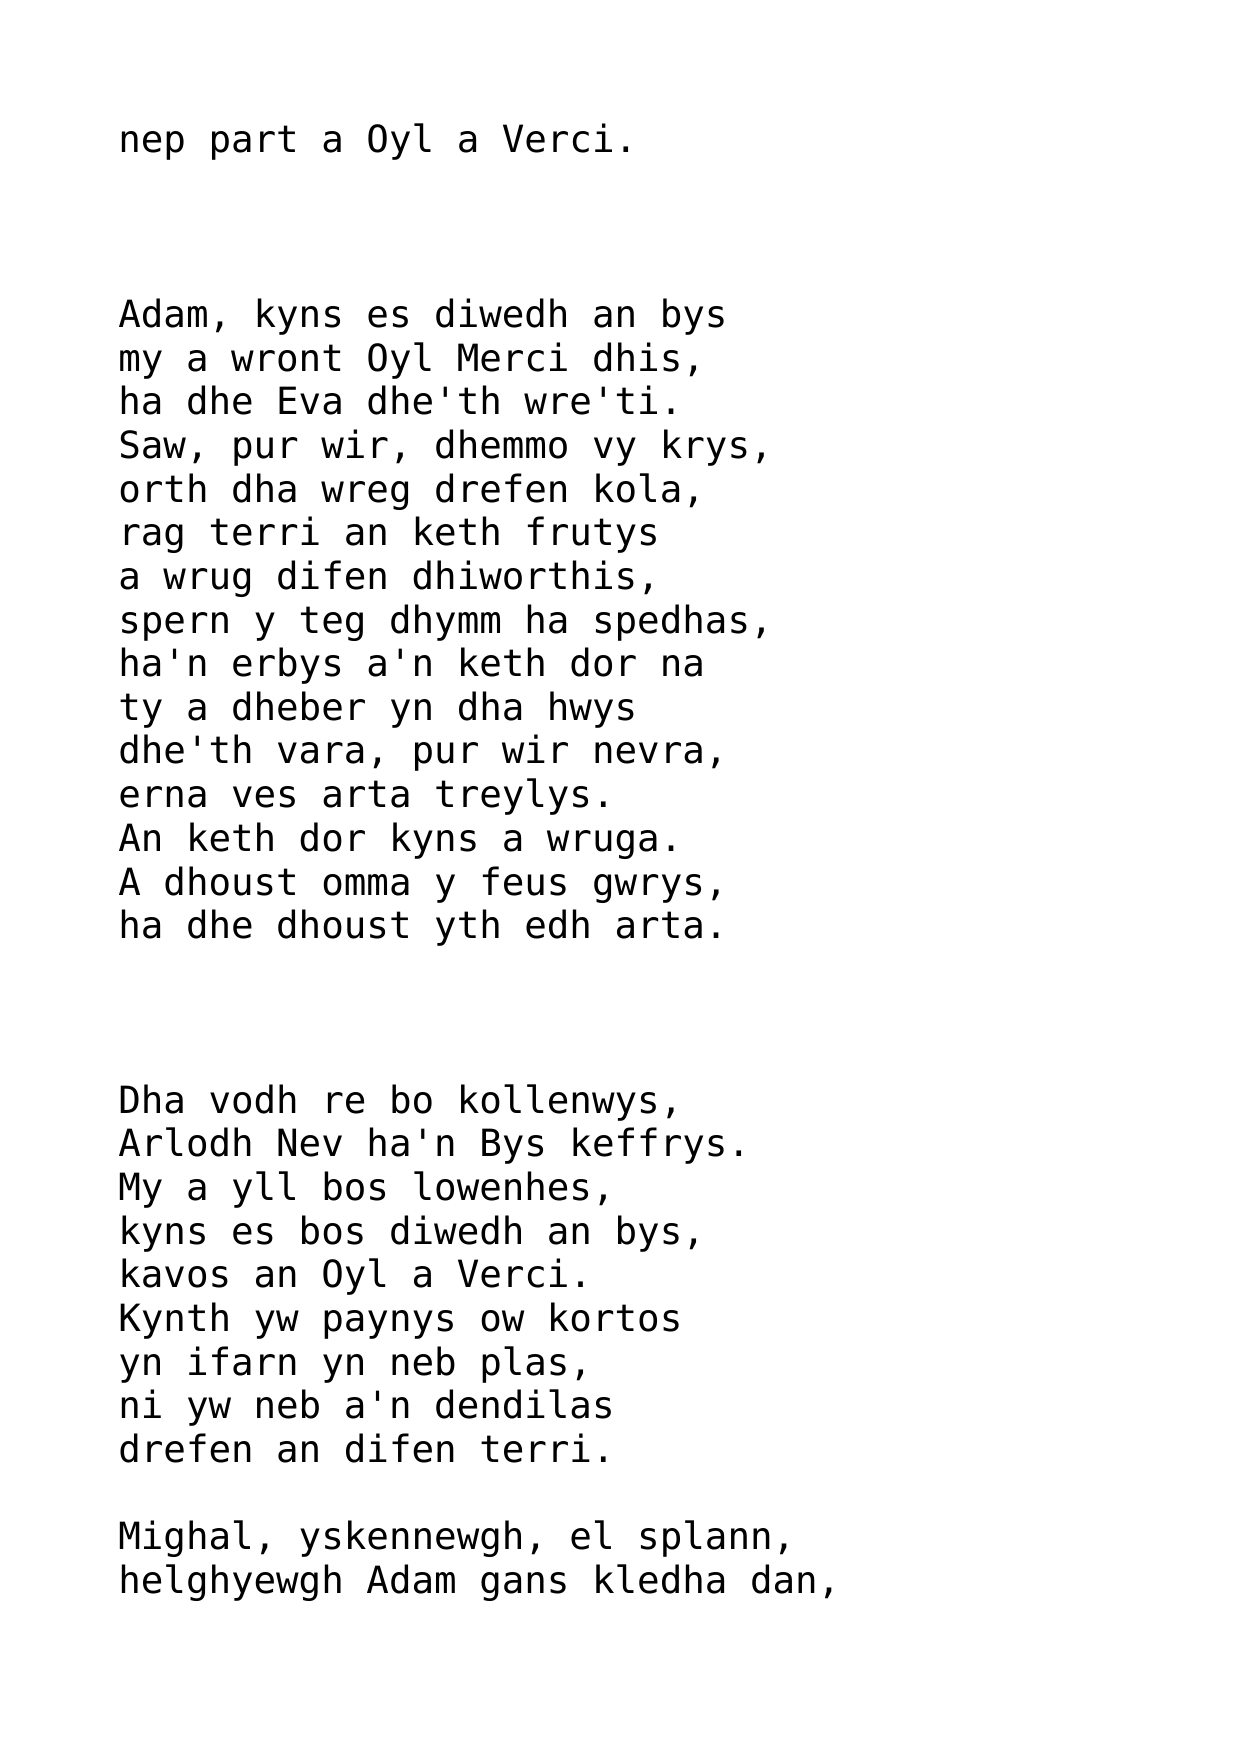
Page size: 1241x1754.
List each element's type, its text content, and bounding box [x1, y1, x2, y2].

text ha dhe dhoust yth edh arta. [118, 904, 1122, 947]
text ha dhe Eva dhe'th wre'ti. [118, 380, 1122, 424]
text Kynth yw paynys ow kortos [118, 1297, 1122, 1340]
text A dhoust omma y feus gwrys, [118, 860, 1122, 904]
text a wrug difen dhiworthis, [118, 554, 1122, 598]
text Dha vodh re bo kollenwys, [118, 1078, 1122, 1122]
text spern y teg dhymm ha spedhas, [118, 598, 1122, 642]
text helghyewgh Adam gans kledha dan, [118, 1558, 1122, 1602]
text ty a dheber yn dha hwys [118, 686, 1122, 729]
text dhe'th vara, pur wir nevra, [118, 729, 1122, 773]
text drefen an difen terri. [118, 1427, 1122, 1471]
text Arlodh Nev ha'n Bys keffrys. [118, 1122, 1122, 1166]
text An keth dor kyns a wruga. [118, 816, 1122, 860]
text nep part a Oyl a Verci. [118, 118, 1122, 162]
text Mighal, yskennewgh, el splann, [118, 1515, 1122, 1558]
text erna ves arta treylys. [118, 773, 1122, 816]
text Saw, pur wir, dhemmo vy krys, [118, 424, 1122, 467]
text my a wront Oyl Merci dhis, [118, 336, 1122, 380]
text Adam, kyns es diwedh an bys [118, 293, 1122, 336]
text yn ifarn yn neb plas, [118, 1340, 1122, 1384]
text My a yll bos lowenhes, [118, 1166, 1122, 1209]
text ha'n erbys a'n keth dor na [118, 642, 1122, 686]
text ni yw neb a'n dendilas [118, 1384, 1122, 1427]
text orth dha wreg drefen kola, [118, 467, 1122, 511]
text rag terri an keth frutys [118, 511, 1122, 554]
text kavos an Oyl a Verci. [118, 1253, 1122, 1297]
text kyns es bos diwedh an bys, [118, 1209, 1122, 1253]
